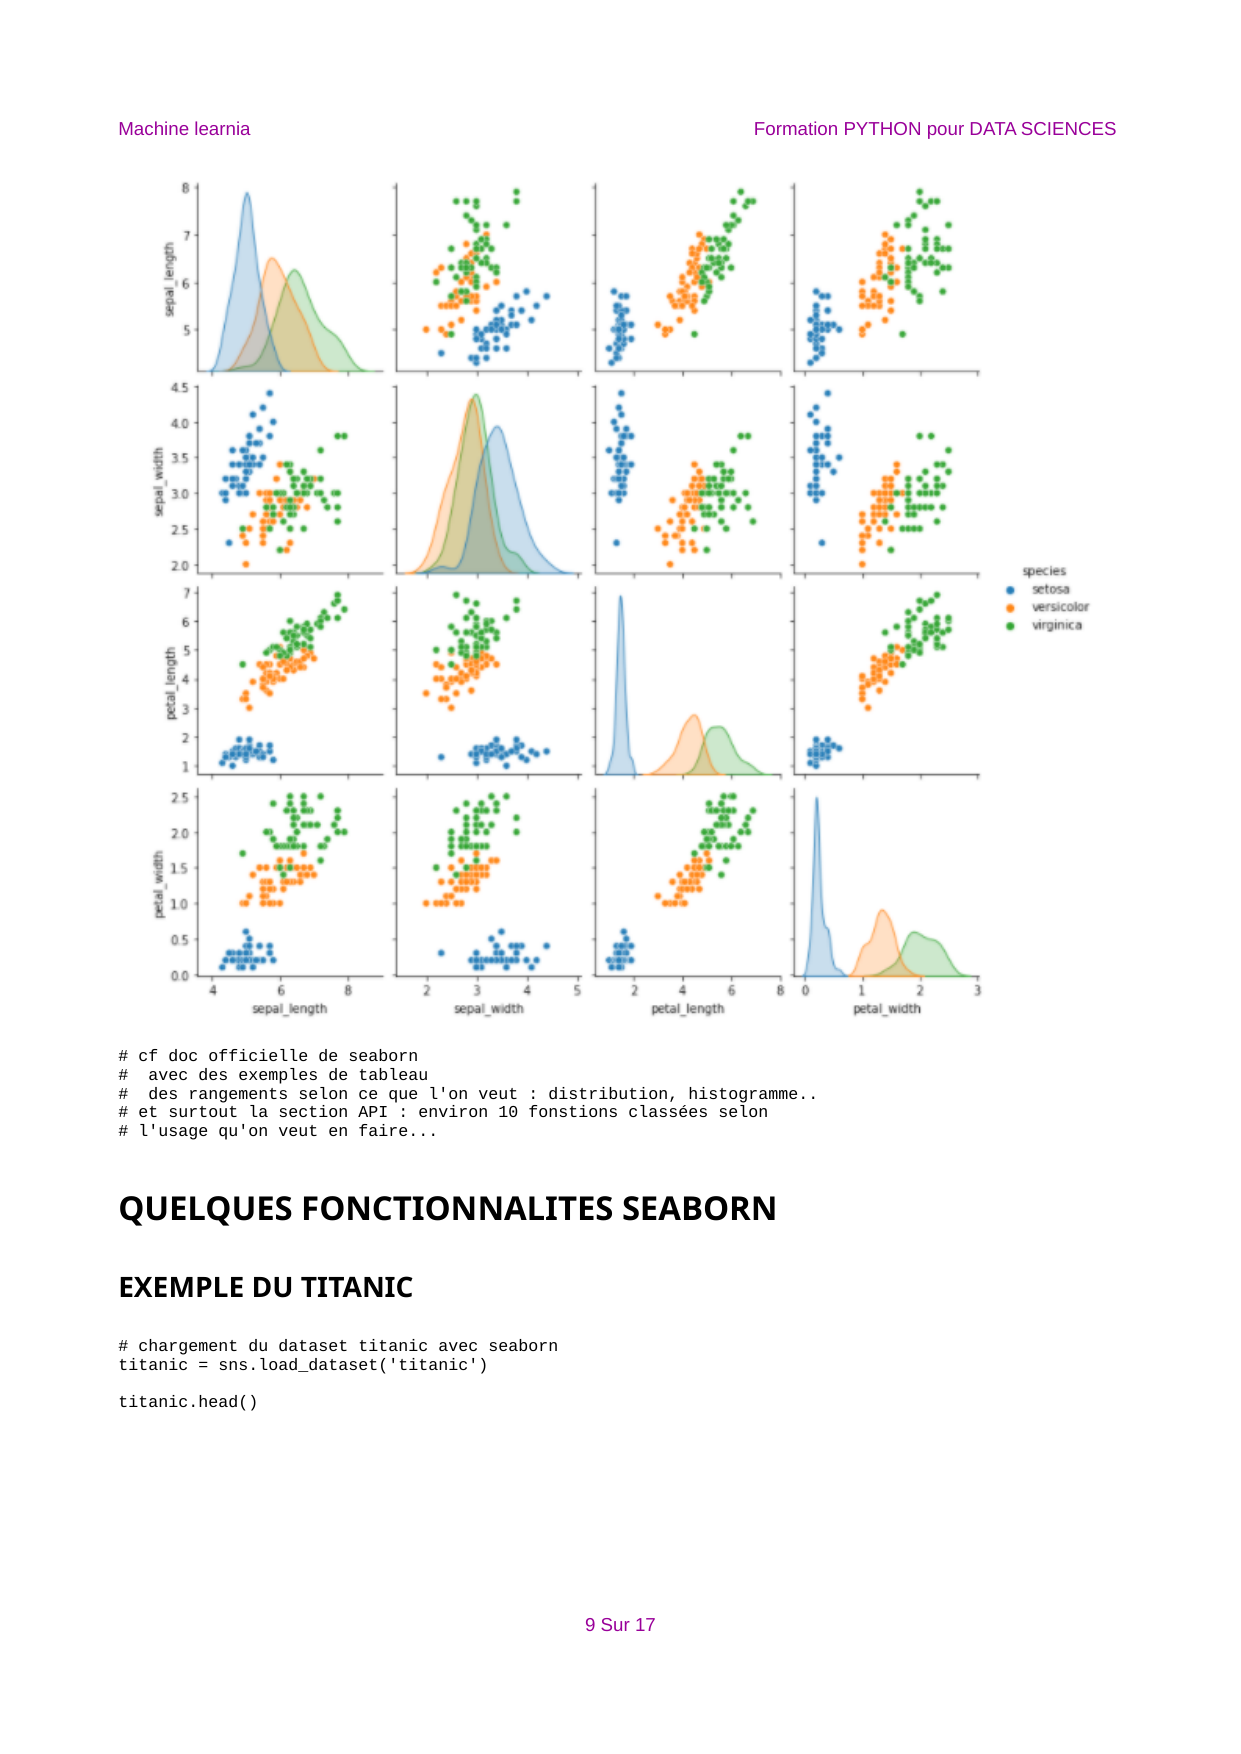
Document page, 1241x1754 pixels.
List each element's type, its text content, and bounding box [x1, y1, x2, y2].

subtitle EXEMPLE DU TITANIC [118, 1268, 1122, 1306]
text # cf doc officielle de seaborn [118, 1047, 1122, 1066]
text # l'usage qu'on veut en faire... [118, 1123, 1122, 1142]
text # et surtout la section API : environ 10 fonstions classées selon [118, 1104, 1122, 1123]
text titanic.head() [118, 1394, 1122, 1413]
picture [131, 169, 1110, 1029]
text titanic = sns.load_dataset('titanic') [118, 1356, 1122, 1375]
text # chargement du dataset titanic avec seaborn [118, 1337, 1122, 1356]
text # avec des exemples de tableau [118, 1066, 1122, 1085]
text # des rangements selon ce que l'on veut : distribution, histogramme.. [118, 1085, 1122, 1104]
subtitle QUELQUES FONCTIONNALITES SEABORN [118, 1186, 1122, 1230]
